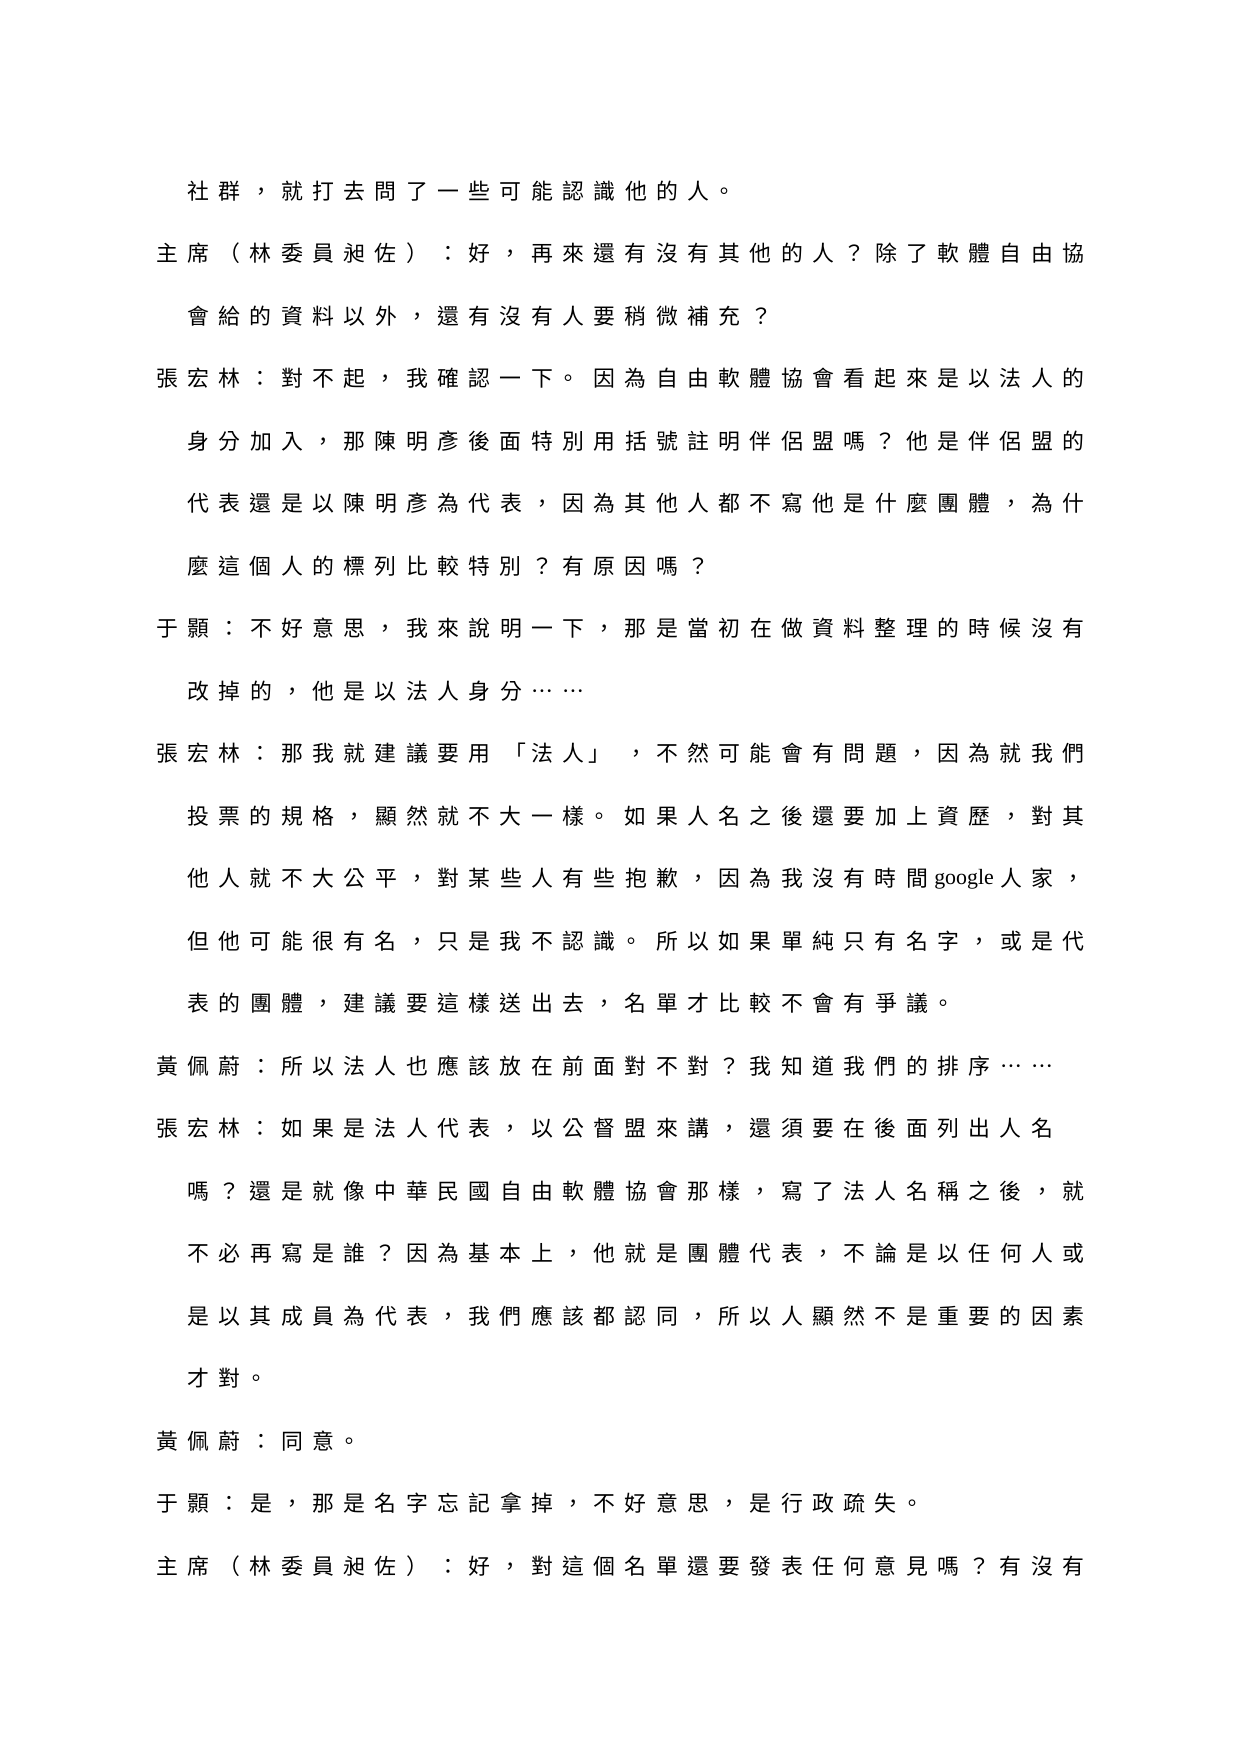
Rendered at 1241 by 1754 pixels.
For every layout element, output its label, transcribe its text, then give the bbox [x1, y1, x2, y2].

text 于顥：不好意思，我來說明一下，那是當初在做資料整理的時候沒有改掉的，他是以法人身分…… [151, 596, 1089, 721]
text 主席（林委員昶佐）：好，對這個名單還要發表任何意見嗎？有沒有 [151, 1533, 1089, 1596]
text 張宏林：如果是法人代表，以公督盟來講，還須要在後面列出人名嗎？還是就像中華民國自由軟體協會那樣，寫了法人名稱之後，就不必再寫是誰？因為基本上，他就是團體代表，不論是以任何人或是以其成員為代表，我們應該都認同，所以人顯然不是重要的因素才對。 [151, 1096, 1089, 1408]
text 于顥：是，那是名字忘記拿掉，不好意思，是行政疏失。 [151, 1471, 1089, 1533]
text 張宏林：那我就建議要用「法人」，不然可能會有問題，因為就我們投票的規格，顯然就不大一樣。如果人名之後還要加上資歷，對其他人就不大公平，對某些人有些抱歉，因為我沒有時間google人家，但他可能很有名，只是我不認識。所以如果單純只有名字，或是代表的團體，建議要這樣送出去，名單才比較不會有爭議。 [151, 721, 1089, 1033]
text 主席（林委員昶佐）：好，再來還有沒有其他的人？除了軟體自由協會給的資料以外，還有沒有人要稍微補充？ [151, 221, 1089, 346]
text 社群，就打去問了一些可能認識他的人。 [151, 158, 1089, 221]
text 黃佩蔚：同意。 [151, 1408, 1089, 1471]
text 黃佩蔚：所以法人也應該放在前面對不對？我知道我們的排序…… [151, 1033, 1089, 1096]
text 張宏林：對不起，我確認一下。因為自由軟體協會看起來是以法人的身分加入，那陳明彥後面特別用括號註明伴侶盟嗎？他是伴侶盟的代表還是以陳明彥為代表，因為其他人都不寫他是什麼團體，為什麼這個人的標列比較特別？有原因嗎？ [151, 346, 1089, 596]
